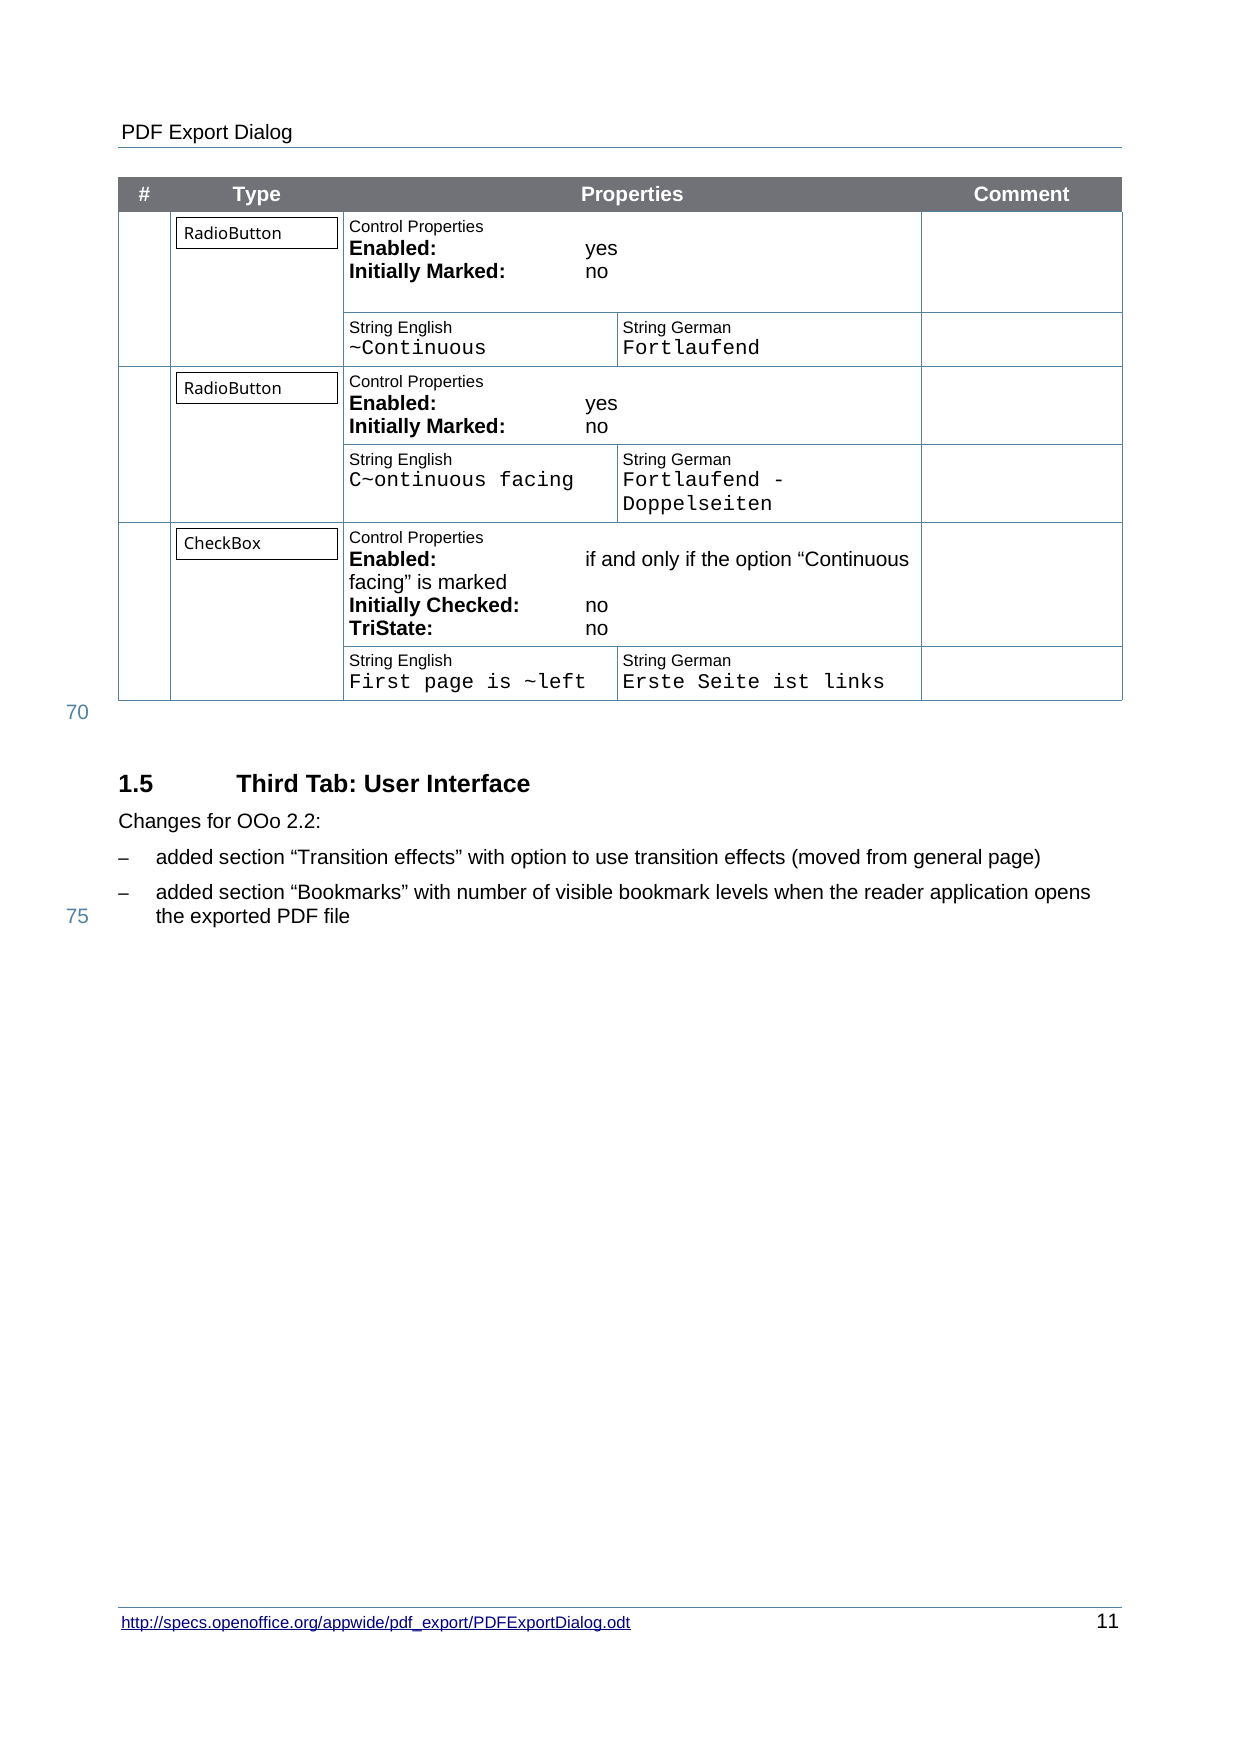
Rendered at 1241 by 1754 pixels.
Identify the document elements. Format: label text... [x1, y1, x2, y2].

table_cell String German Erste Seite ist links [618, 647, 921, 700]
table_header Comment [921, 177, 1122, 211]
table_cell [922, 313, 1122, 366]
subtitle Third Tab: User Interface [118, 770, 1122, 798]
table_header [922, 212, 1122, 312]
table_cell <#> [119, 367, 170, 522]
table_header Control Properties Enabled: yes Initially Marked: no [344, 367, 921, 444]
table_cell <#> [119, 523, 170, 700]
table_cell [171, 523, 343, 700]
table_cell String English ~Continuous [344, 313, 617, 366]
table_header # [118, 177, 170, 212]
table_header [922, 367, 1122, 444]
table_header Properties [343, 177, 921, 212]
table_cell [922, 445, 1122, 522]
list added section “Bookmarks” with number of visible bookmark levels when the reader application opens the exported PDF file [118, 881, 1122, 927]
table_cell [171, 367, 343, 522]
table_cell String German Fortlaufend - Doppelseiten [618, 445, 921, 522]
table_header Type [170, 177, 343, 212]
text Changes for OOo 2.2: [118, 809, 1122, 833]
table_cell <#> [119, 212, 170, 366]
table_cell [171, 212, 343, 366]
table_cell String English C~ontinuous facing [344, 445, 617, 522]
table_cell String English First page is ~left [344, 647, 617, 700]
list added section “Transition effects” with option to use transition effects (moved from general page) [118, 845, 1122, 868]
table_header Control Properties Enabled: yes Initially Marked: no [344, 212, 921, 312]
table_header [922, 523, 1122, 646]
table_header Control Properties Enabled: if and only if the option “Continuous facing” is marked Initially Checked: no TriState: no [344, 523, 921, 646]
table_cell [922, 647, 1122, 700]
table_cell String German Fortlaufend [618, 313, 921, 366]
